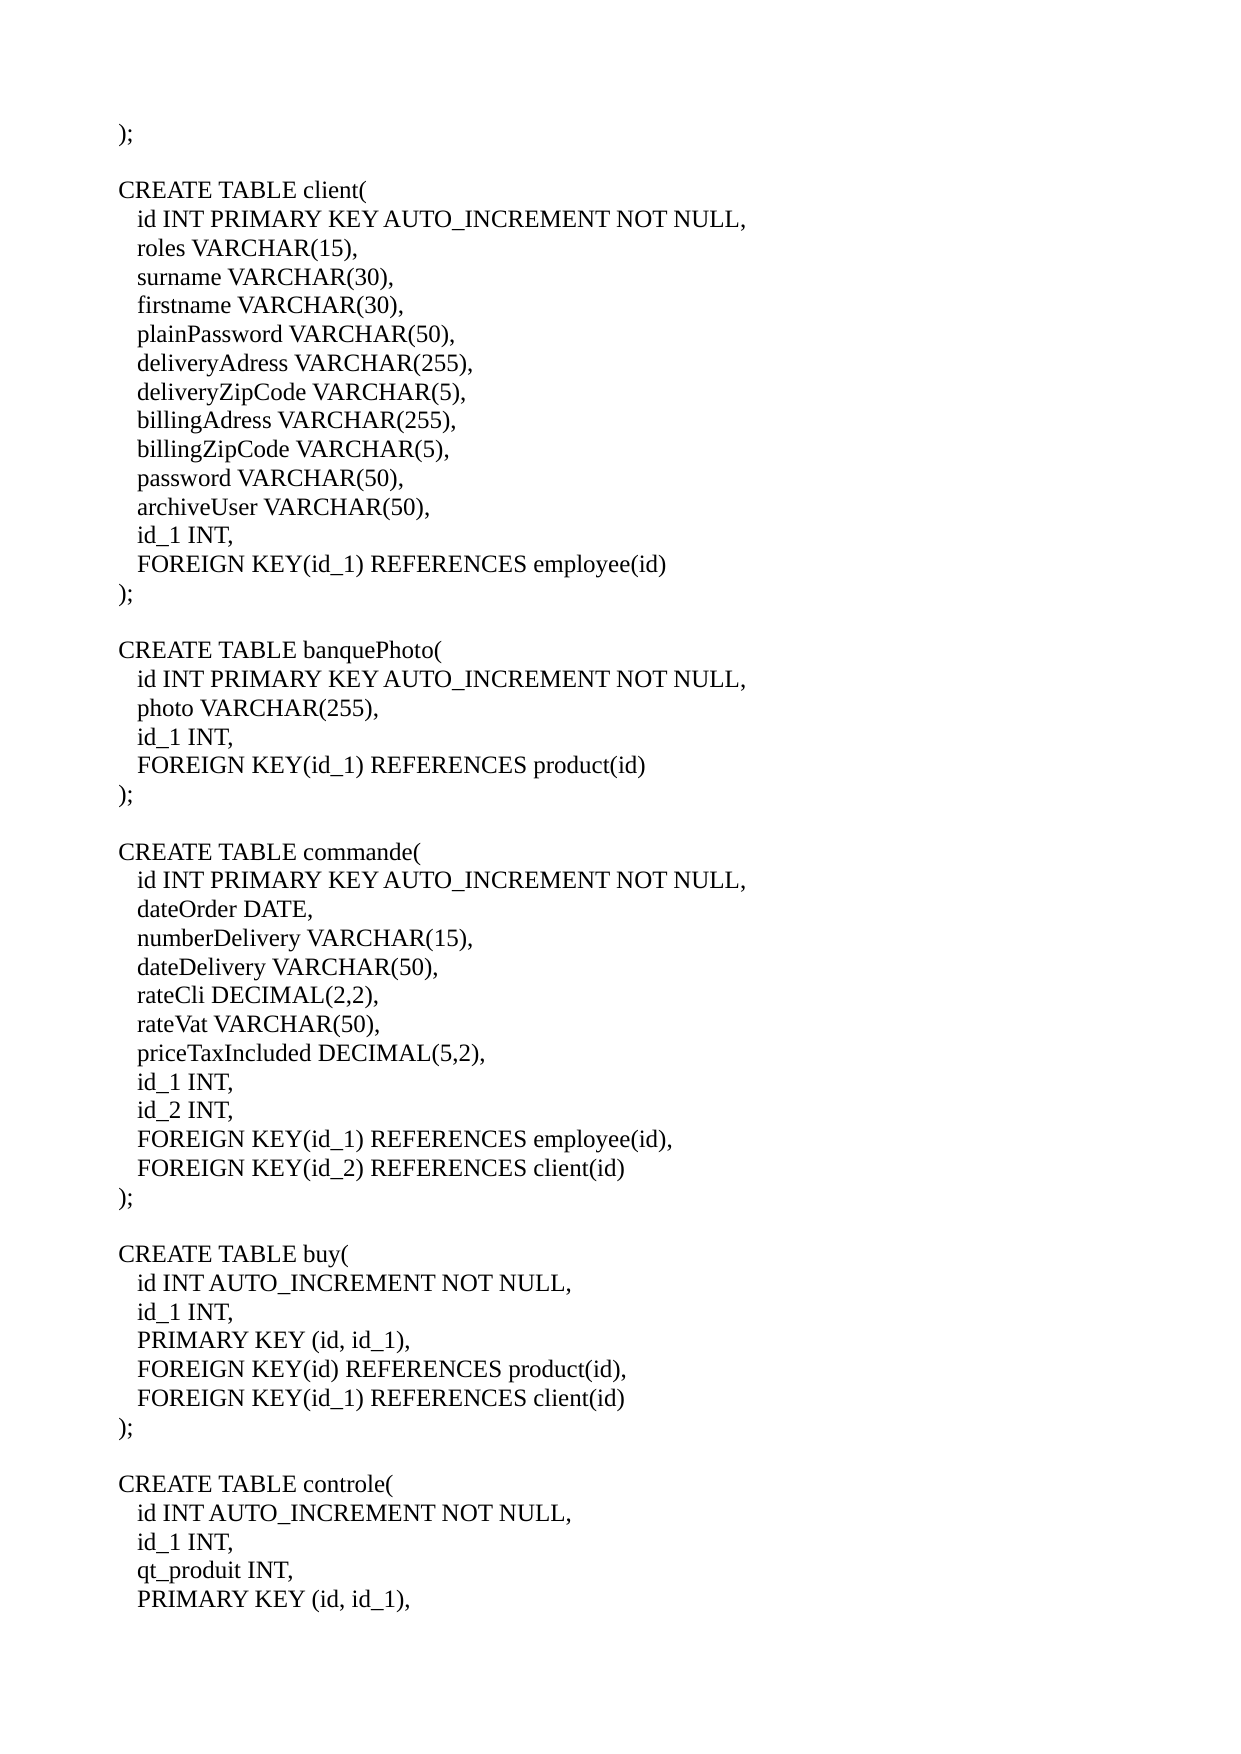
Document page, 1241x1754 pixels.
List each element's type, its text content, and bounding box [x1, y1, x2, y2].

text dateOrder DATE, [118, 894, 1122, 923]
text surname VARCHAR(30), [118, 262, 1122, 291]
text deliveryZipCode VARCHAR(5), [118, 377, 1122, 406]
text id_1 INT, [118, 722, 1122, 751]
text deliveryAdress VARCHAR(255), [118, 348, 1122, 377]
text id_1 INT, [118, 1527, 1122, 1556]
text dateDelivery VARCHAR(50), [118, 952, 1122, 981]
text id_1 INT, [118, 1067, 1122, 1096]
text priceTaxIncluded DECIMAL(5,2), [118, 1038, 1122, 1067]
text id INT PRIMARY KEY AUTO_INCREMENT NOT NULL, [118, 866, 1122, 894]
text ); [118, 578, 1122, 607]
text PRIMARY KEY (id, id_1), [118, 1584, 1122, 1613]
text rateCli DECIMAL(2,2), [118, 981, 1122, 1009]
text FOREIGN KEY(id) REFERENCES product(id), [118, 1354, 1122, 1383]
text archiveUser VARCHAR(50), [118, 492, 1122, 521]
text CREATE TABLE client( [118, 176, 1122, 204]
text PRIMARY KEY (id, id_1), [118, 1326, 1122, 1354]
text password VARCHAR(50), [118, 463, 1122, 492]
text FOREIGN KEY(id_1) REFERENCES employee(id) [118, 549, 1122, 578]
text plainPassword VARCHAR(50), [118, 319, 1122, 348]
text ); [118, 1412, 1122, 1441]
text billingZipCode VARCHAR(5), [118, 434, 1122, 463]
text id INT PRIMARY KEY AUTO_INCREMENT NOT NULL, [118, 664, 1122, 693]
text rateVat VARCHAR(50), [118, 1009, 1122, 1038]
text FOREIGN KEY(id_1) REFERENCES product(id) [118, 751, 1122, 779]
text photo VARCHAR(255), [118, 693, 1122, 722]
text CREATE TABLE banquePhoto( [118, 636, 1122, 664]
text qt_produit INT, [118, 1556, 1122, 1584]
text roles VARCHAR(15), [118, 233, 1122, 262]
text id_1 INT, [118, 521, 1122, 549]
text firstname VARCHAR(30), [118, 291, 1122, 319]
text CREATE TABLE controle( [118, 1469, 1122, 1498]
text id INT PRIMARY KEY AUTO_INCREMENT NOT NULL, [118, 204, 1122, 233]
text FOREIGN KEY(id_1) REFERENCES employee(id), [118, 1124, 1122, 1153]
text id_1 INT, [118, 1297, 1122, 1326]
text id_2 INT, [118, 1096, 1122, 1124]
text numberDelivery VARCHAR(15), [118, 923, 1122, 952]
text ); [118, 779, 1122, 808]
text id INT AUTO_INCREMENT NOT NULL, [118, 1498, 1122, 1527]
text CREATE TABLE buy( [118, 1239, 1122, 1268]
text id INT AUTO_INCREMENT NOT NULL, [118, 1268, 1122, 1297]
text CREATE TABLE commande( [118, 837, 1122, 866]
text FOREIGN KEY(id_2) REFERENCES client(id) [118, 1153, 1122, 1182]
text ); [118, 118, 1122, 147]
text FOREIGN KEY(id_1) REFERENCES client(id) [118, 1383, 1122, 1412]
text billingAdress VARCHAR(255), [118, 406, 1122, 434]
text ); [118, 1182, 1122, 1211]
